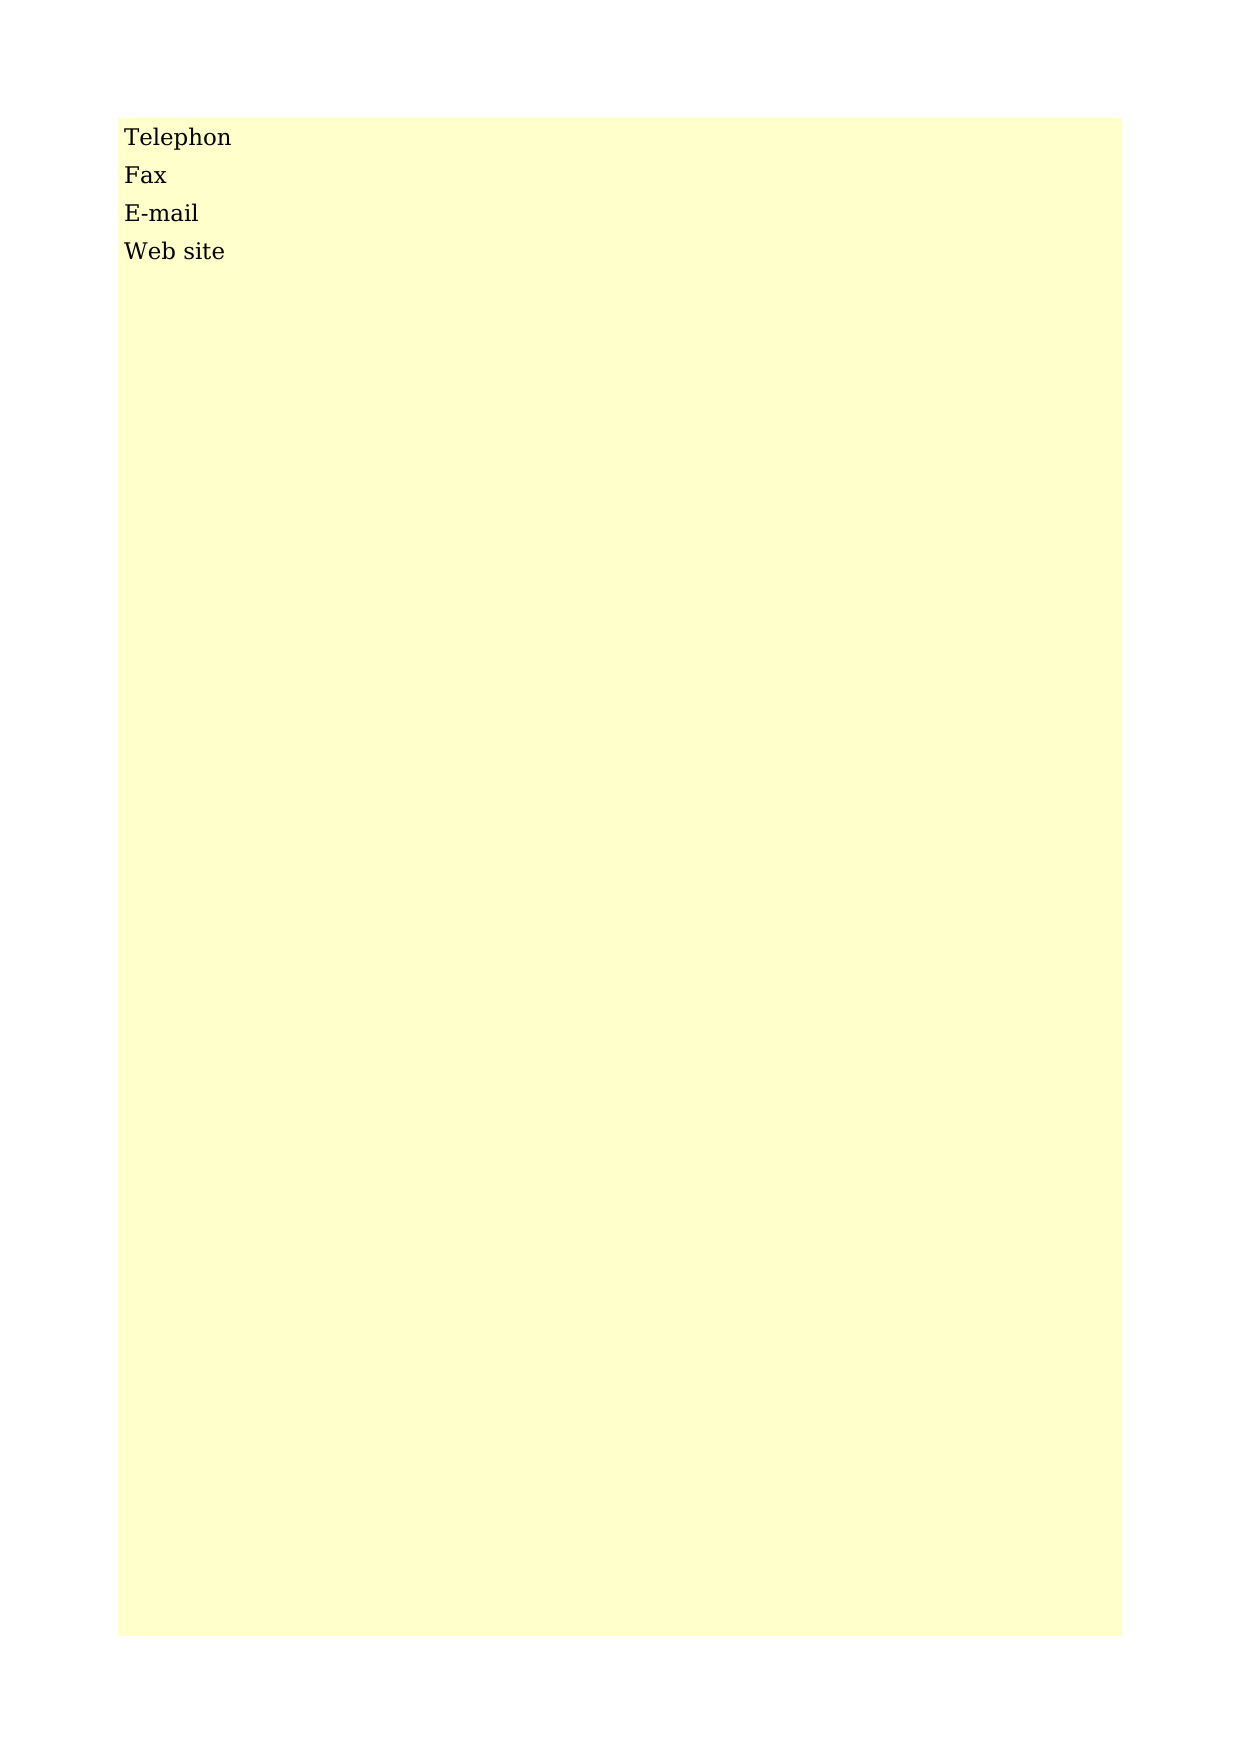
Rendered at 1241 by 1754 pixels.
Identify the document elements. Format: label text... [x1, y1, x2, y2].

table_cell Web site [118, 233, 411, 271]
table_cell E-mail [118, 195, 411, 233]
table_cell Telephon [118, 118, 411, 156]
table_cell [411, 118, 1122, 156]
table_cell [411, 233, 1122, 271]
table_cell [411, 156, 1122, 194]
table_cell [411, 195, 1122, 233]
table_cell Fax [118, 156, 411, 194]
